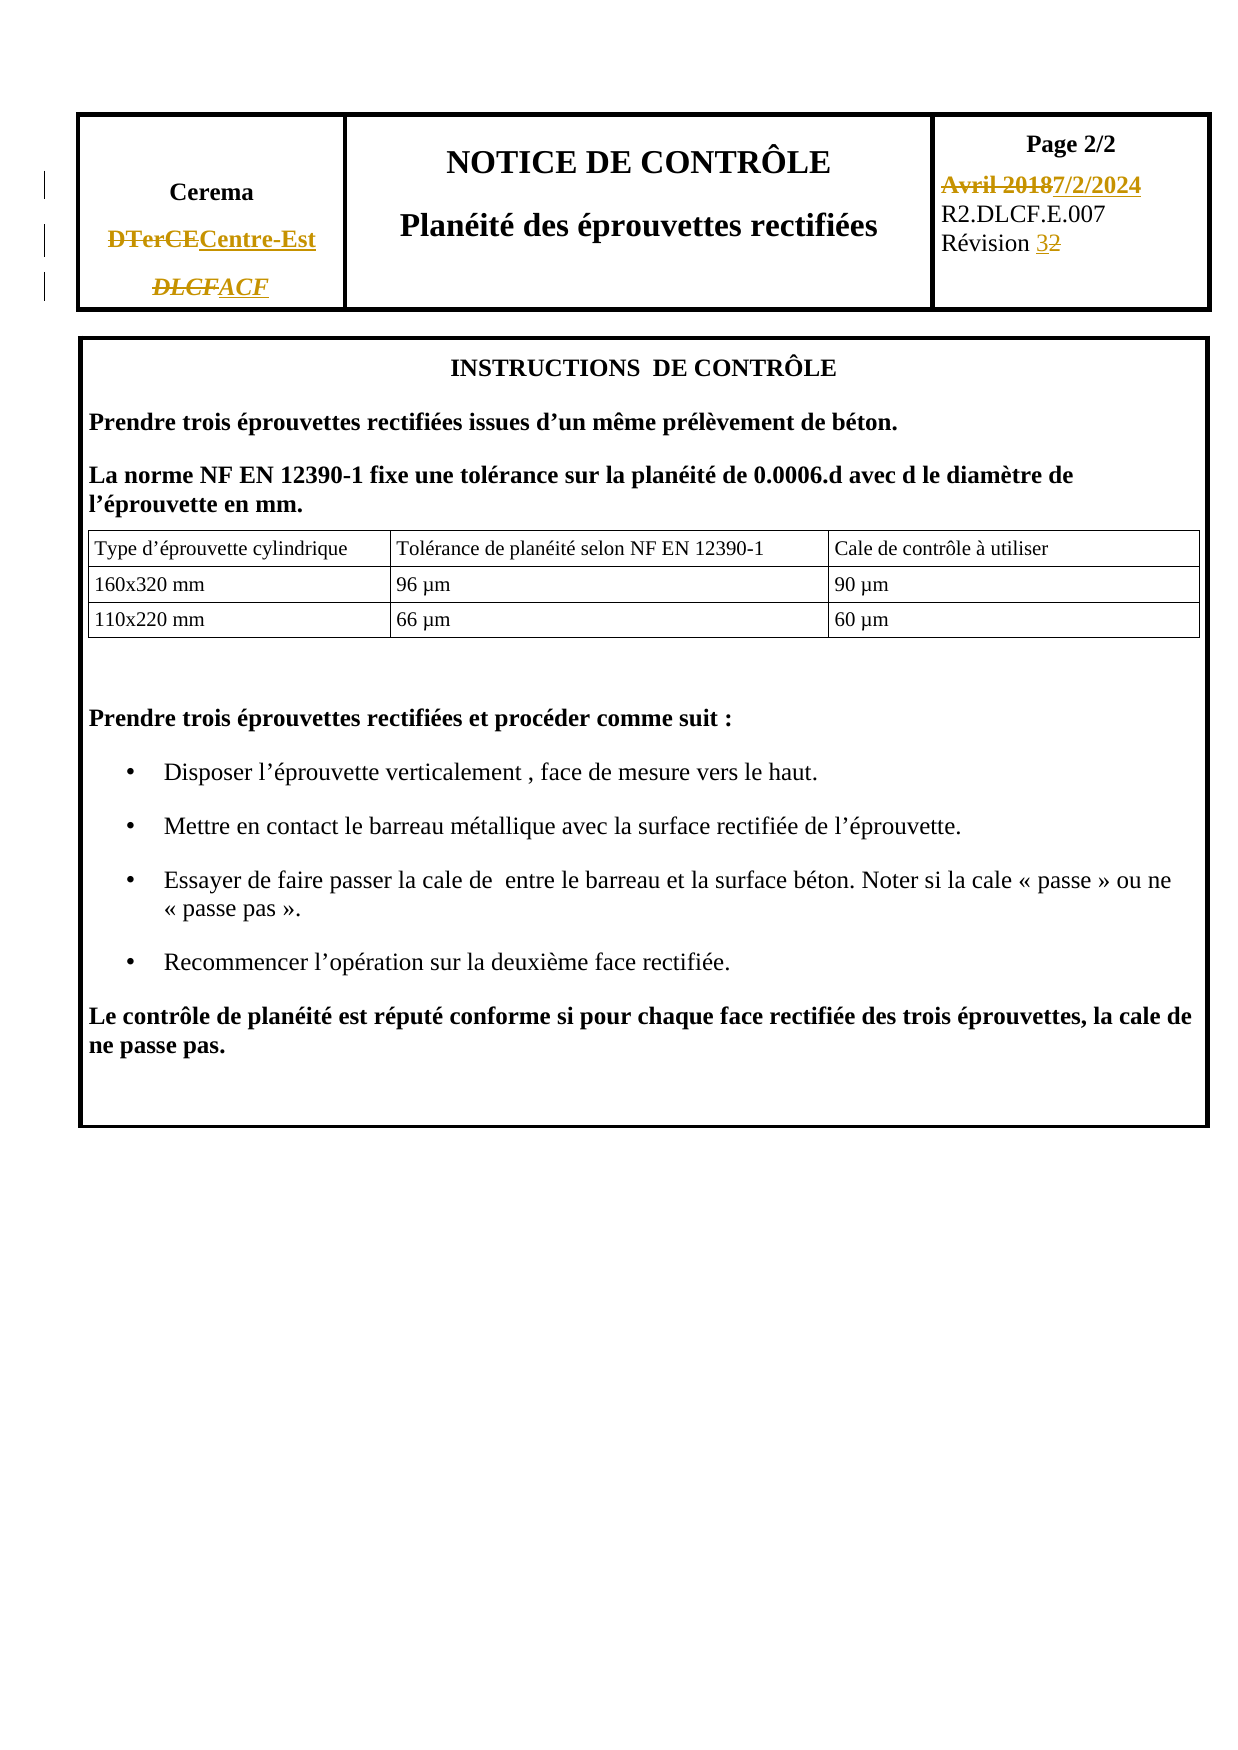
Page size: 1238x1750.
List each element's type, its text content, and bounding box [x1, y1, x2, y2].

table_cell 96 µm [391, 567, 828, 602]
table_header INSTRUCTIONS DE CONTRÔLE Prendre trois éprouvettes rectifiées issues d’un même prélèvement de béton. La norme NF EN 12390-1 fixe une tolérance sur la planéité de 0.0006.d avec d le diamètre de l’éprouvette en mm. Prendre trois éprouvettes rectifiées et procéder comme suit : Disposer l’éprouvette verticalement , face de mesure vers le haut. Mettre en contact le barreau métallique avec la surface rectifiée de l’éprouvette. Essayer de faire passer la cale de entre le barreau et la surface béton. Noter si la cale « passe » ou ne « passe pas ». Recommencer l’opération sur la deuxième face rectifiée. Le contrôle de planéité est réputé conforme si pour chaque face rectifiée des trois éprouvettes, la cale de ne passe pas. [83, 340, 1205, 1125]
table_cell 66 µm [391, 603, 828, 637]
table_cell 160x320 mm [89, 567, 390, 602]
table_header Type d’éprouvette cylindrique [89, 531, 390, 566]
table_header Tolérance de planéité selon NF EN 12390-1 [391, 531, 828, 566]
table_header Cale de contrôle à utiliser [829, 531, 1199, 566]
table_cell 110x220 mm [89, 603, 390, 637]
table_cell 60 µm [829, 603, 1199, 637]
table_cell 90 µm [829, 567, 1199, 602]
